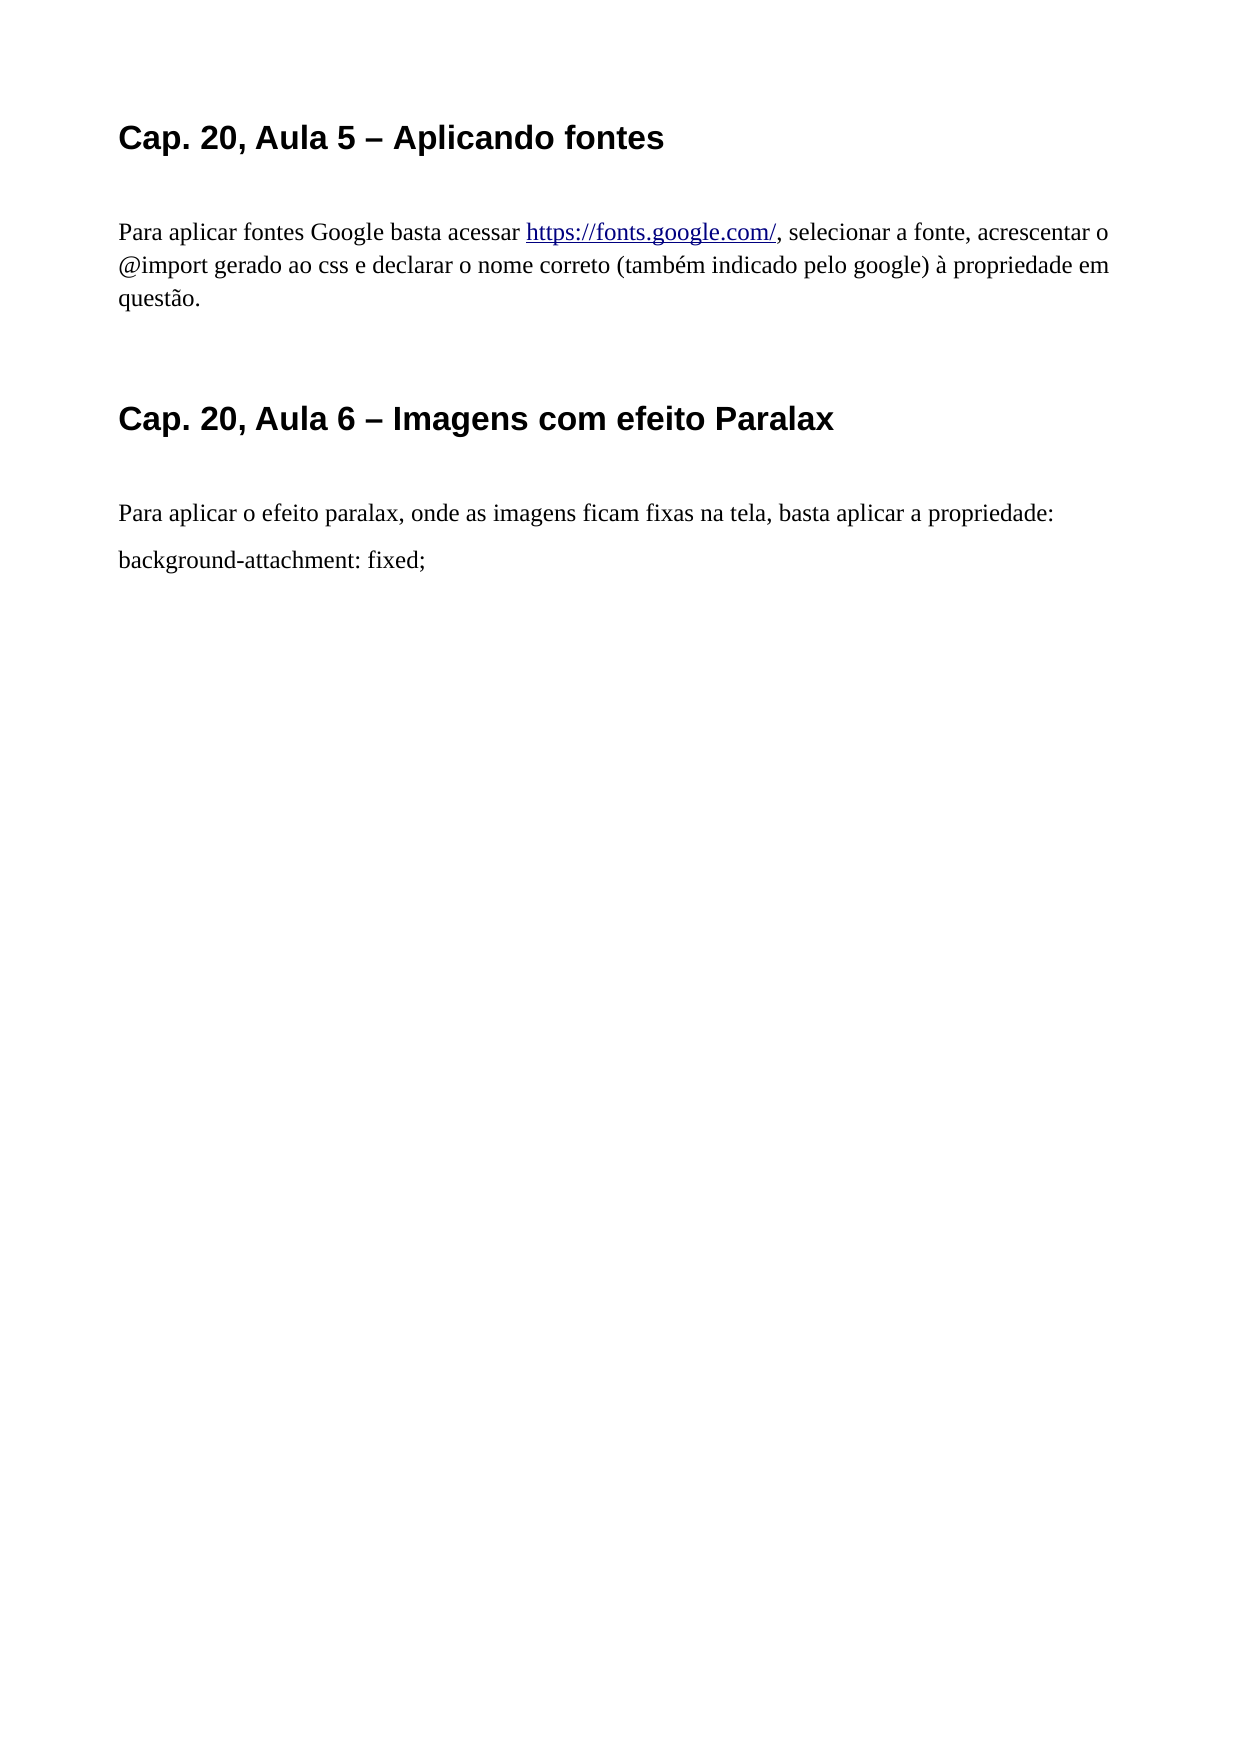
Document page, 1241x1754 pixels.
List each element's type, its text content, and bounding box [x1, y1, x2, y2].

text Para aplicar fontes Google basta acessar https://fonts.google.com/, selecionar a fonte, acrescentar o @import gerado ao css e declarar o nome correto (também indicado pelo google) à propriedade em questão. [118, 217, 1122, 312]
subtitle Cap. 20, Aula 5 – Aplicando fontes [118, 118, 1122, 157]
text Para aplicar o efeito paralax, onde as imagens ficam fixas na tela, basta aplicar a propriedade: [118, 498, 1122, 526]
subtitle Cap. 20, Aula 6 – Imagens com efeito Paralax [118, 399, 1122, 438]
text background-attachment: fixed; [118, 545, 1122, 574]
